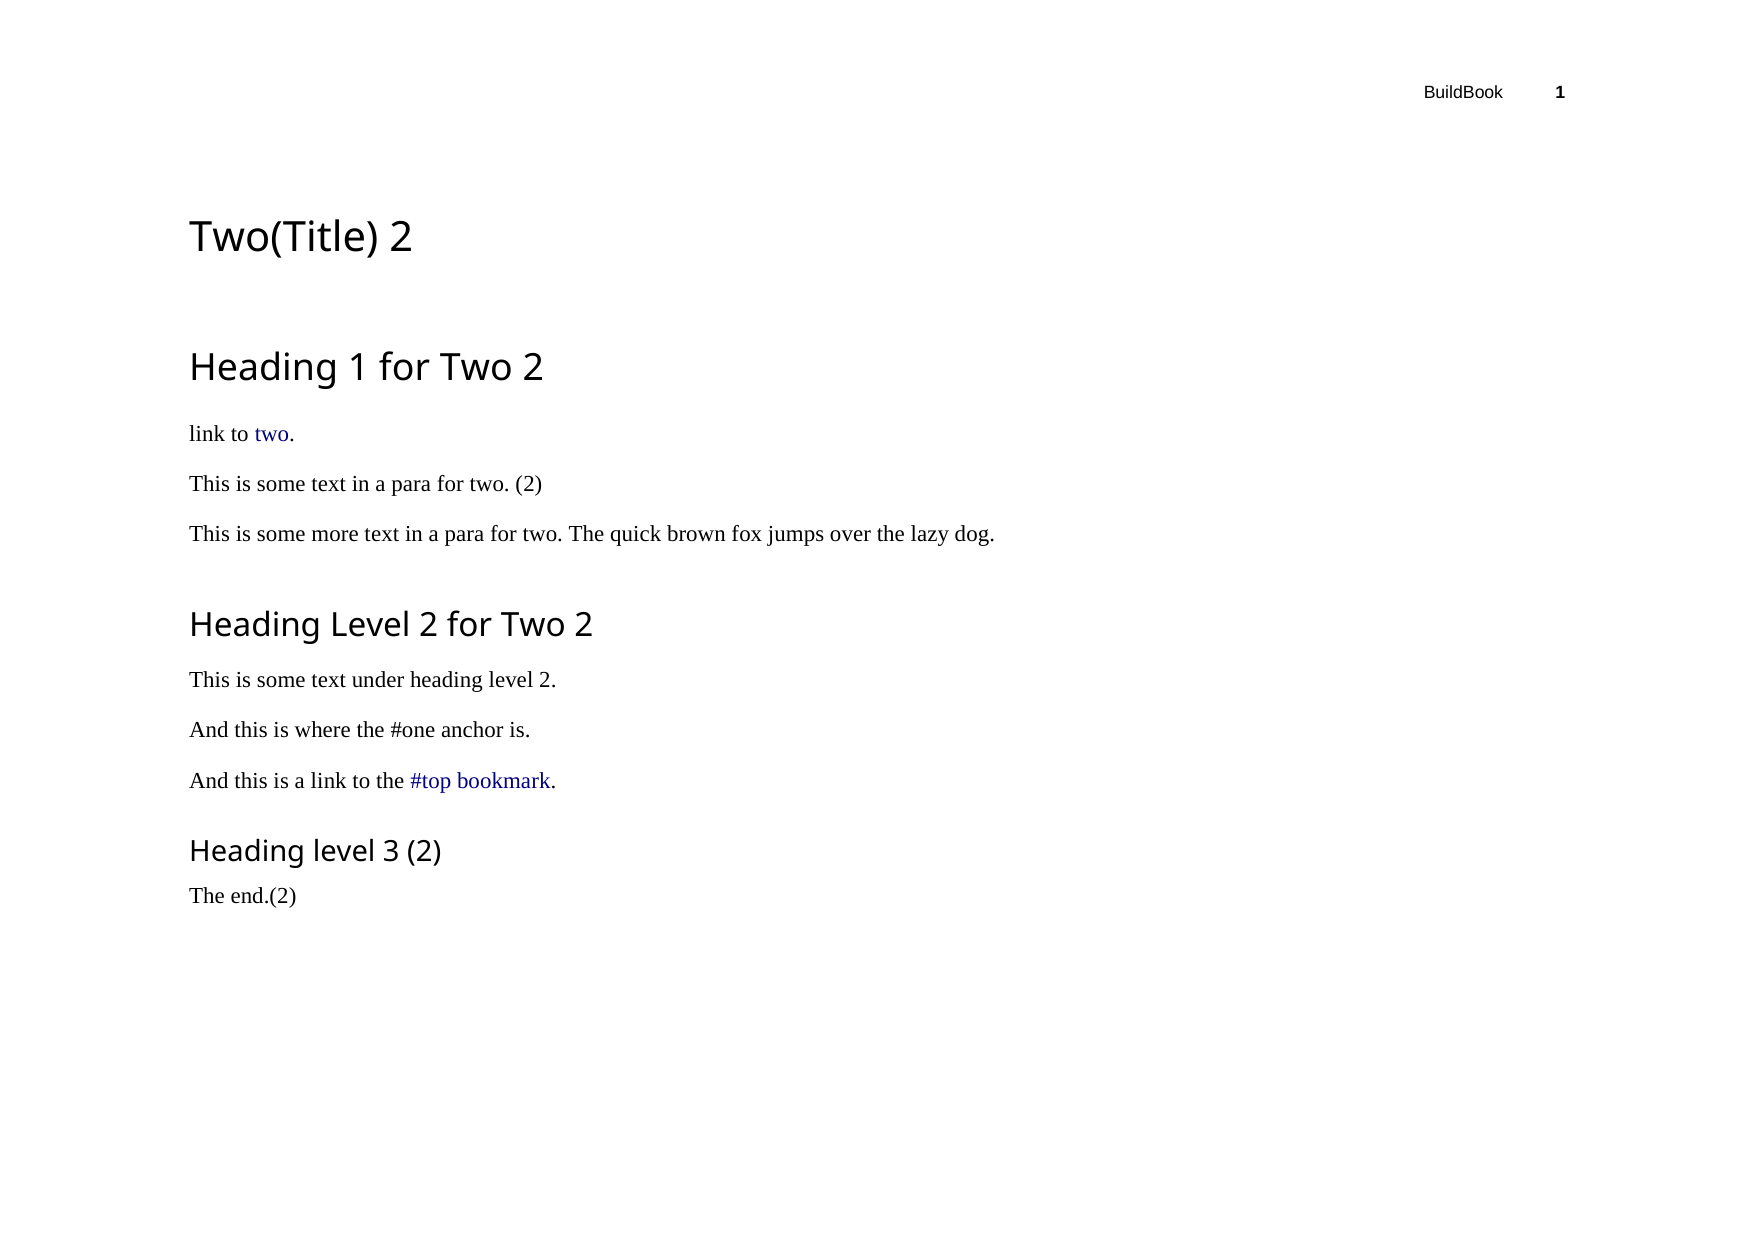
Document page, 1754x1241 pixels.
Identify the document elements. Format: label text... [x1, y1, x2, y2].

text And this is where the #one anchor is. [189, 717, 1565, 743]
title Two(Title) 2 [189, 207, 1565, 264]
text The end.(2) [189, 883, 1565, 908]
text And this is a link to the #top bookmark. [189, 767, 1565, 793]
text This is some text in a para for two. (2) [189, 471, 1565, 496]
text Heading Level 2 for Two 2 [189, 601, 1565, 646]
text Heading level 3 (2) [189, 831, 1565, 870]
text This is some text under heading level 2. [189, 667, 1565, 692]
text link to two. [189, 421, 1565, 446]
text This is some more text in a para for two. The quick brown fox jumps over the lazy dog. [189, 521, 1565, 547]
text Heading 1 for Two 2 [189, 341, 1565, 392]
